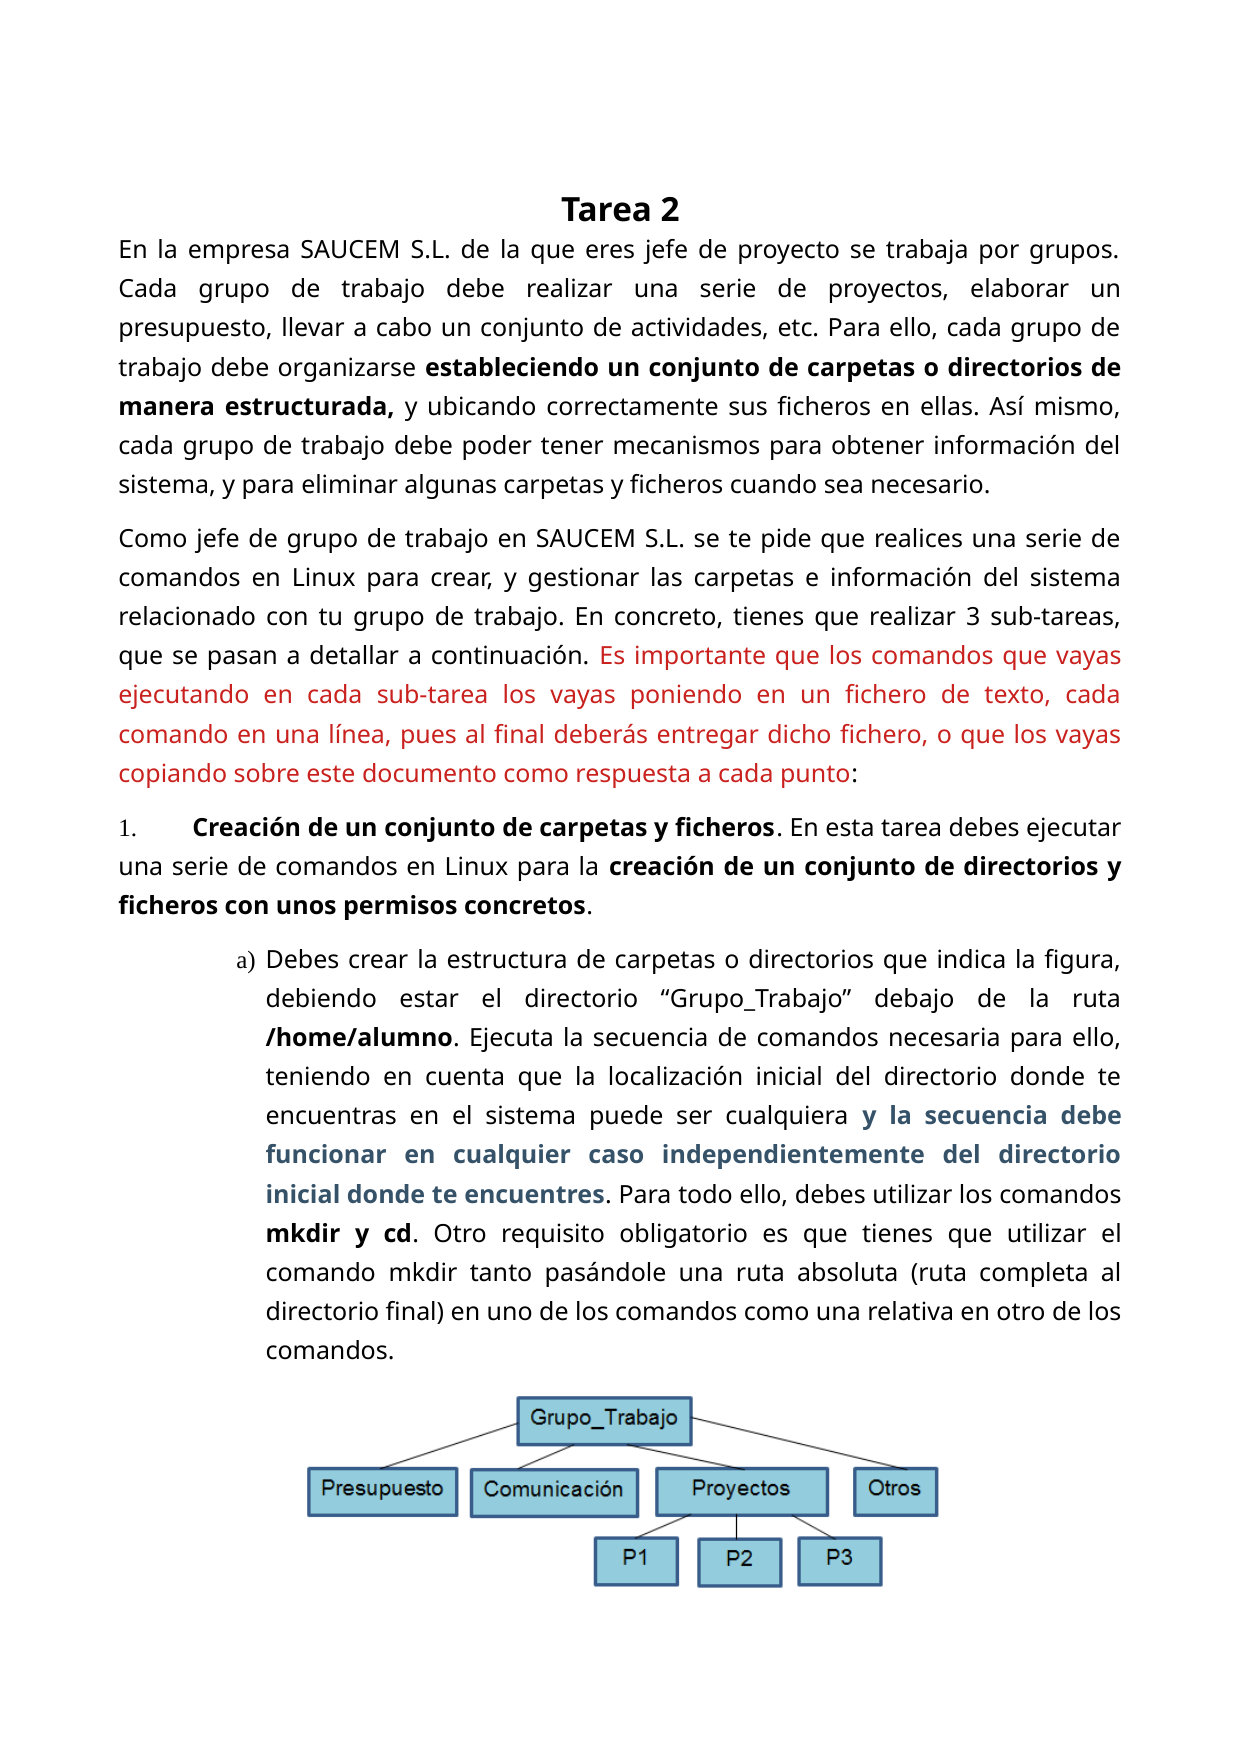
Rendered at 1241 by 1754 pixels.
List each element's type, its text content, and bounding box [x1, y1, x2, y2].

text Como jefe de grupo de trabajo en SAUCEM S.L. se te pide que realices una serie de comandos en Linux para crear, y gestionar las carpetas e información del sistema relacionado con tu grupo de trabajo. En concreto, tienes que realizar 3 sub-tareas, que se pasan a detallar a continuación. Es importante que los comandos que vayas ejecutando en cada sub-tarea los vayas poniendo en un fichero de texto, cada comando en una línea, pues al final deberás entregar dicho fichero, o que los vayas copiando sobre este documento como respuesta a cada punto: [118, 520, 1122, 789]
list Creación de un conjunto de carpetas y ficheros. En esta tarea debes ejecutar una serie de comandos en Linux para la creación de un conjunto de directorios y ficheros con unos permisos concretos. [118, 809, 1122, 922]
list Debes crear la estructura de carpetas o directorios que indica la figura, debiendo estar el directorio “Grupo_Trabajo” debajo de la ruta /home/alumno. Ejecuta la secuencia de comandos necesaria para ello, teniendo en cuenta que la localización inicial del directorio donde te encuentras en el sistema puede ser cualquiera y la secuencia debe funcionar en cualquier caso independientemente del directorio inicial donde te encuentres. Para todo ello, debes utilizar los comandos mkdir y cd. Otro requisito obligatorio es que tienes que utilizar el comando mkdir tanto pasándole una ruta absoluta (ruta completa al directorio final) en uno de los comandos como una relativa en otro de los comandos. [236, 941, 1122, 1367]
text Tarea 2 [118, 186, 1122, 232]
text En la empresa SAUCEM S.L. de la que eres jefe de proyecto se trabaja por grupos. Cada grupo de trabajo debe realizar una serie de proyectos, elaborar un presupuesto, llevar a cabo un conjunto de actividades, etc. Para ello, cada grupo de trabajo debe organizarse estableciendo un conjunto de carpetas o directorios de manera estructurada, y ubicando correctamente sus ficheros en ellas. Así mismo, cada grupo de trabajo debe poder tener mecanismos para obtener información del sistema, y para eliminar algunas carpetas y ficheros cuando sea necesario. [118, 232, 1122, 501]
